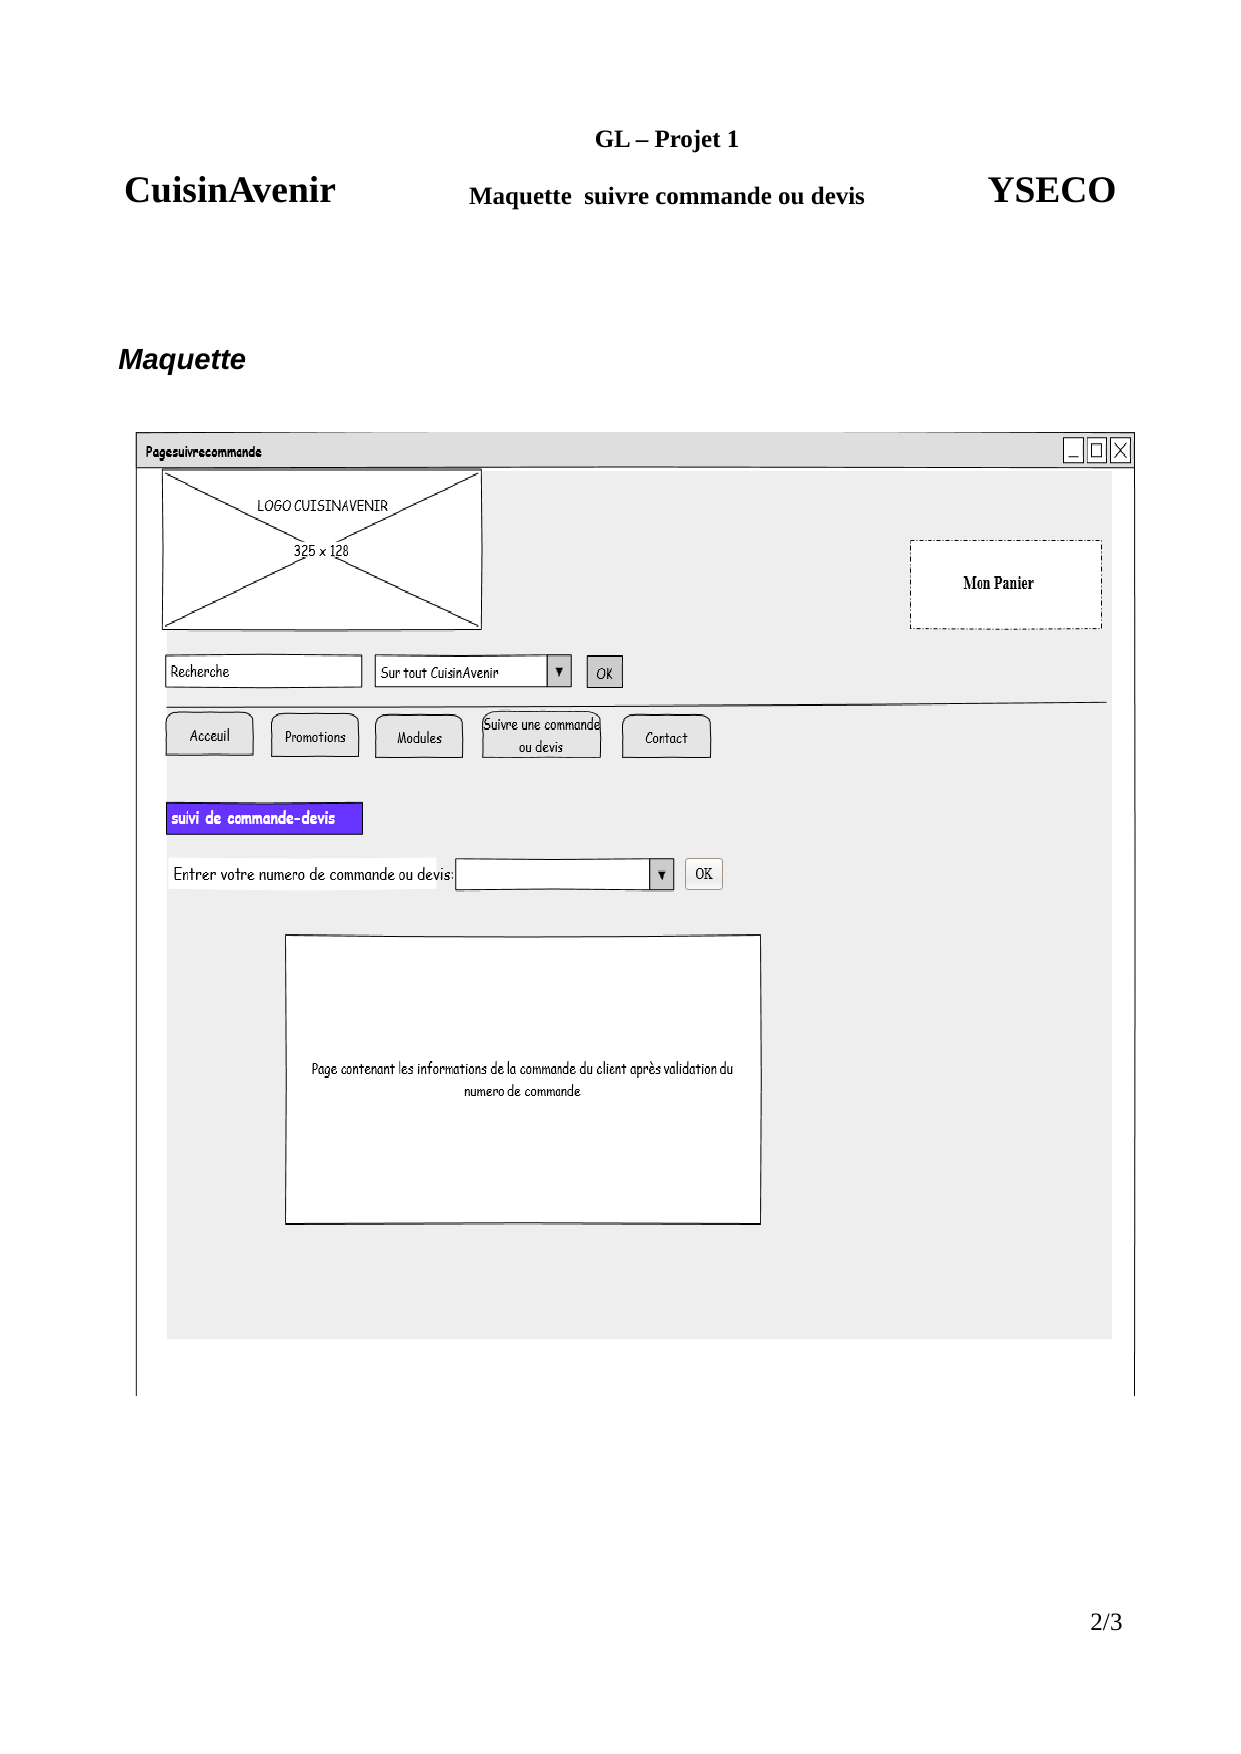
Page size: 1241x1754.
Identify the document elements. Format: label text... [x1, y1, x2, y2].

subtitle Maquette [118, 342, 1122, 376]
picture [135, 432, 1140, 1396]
